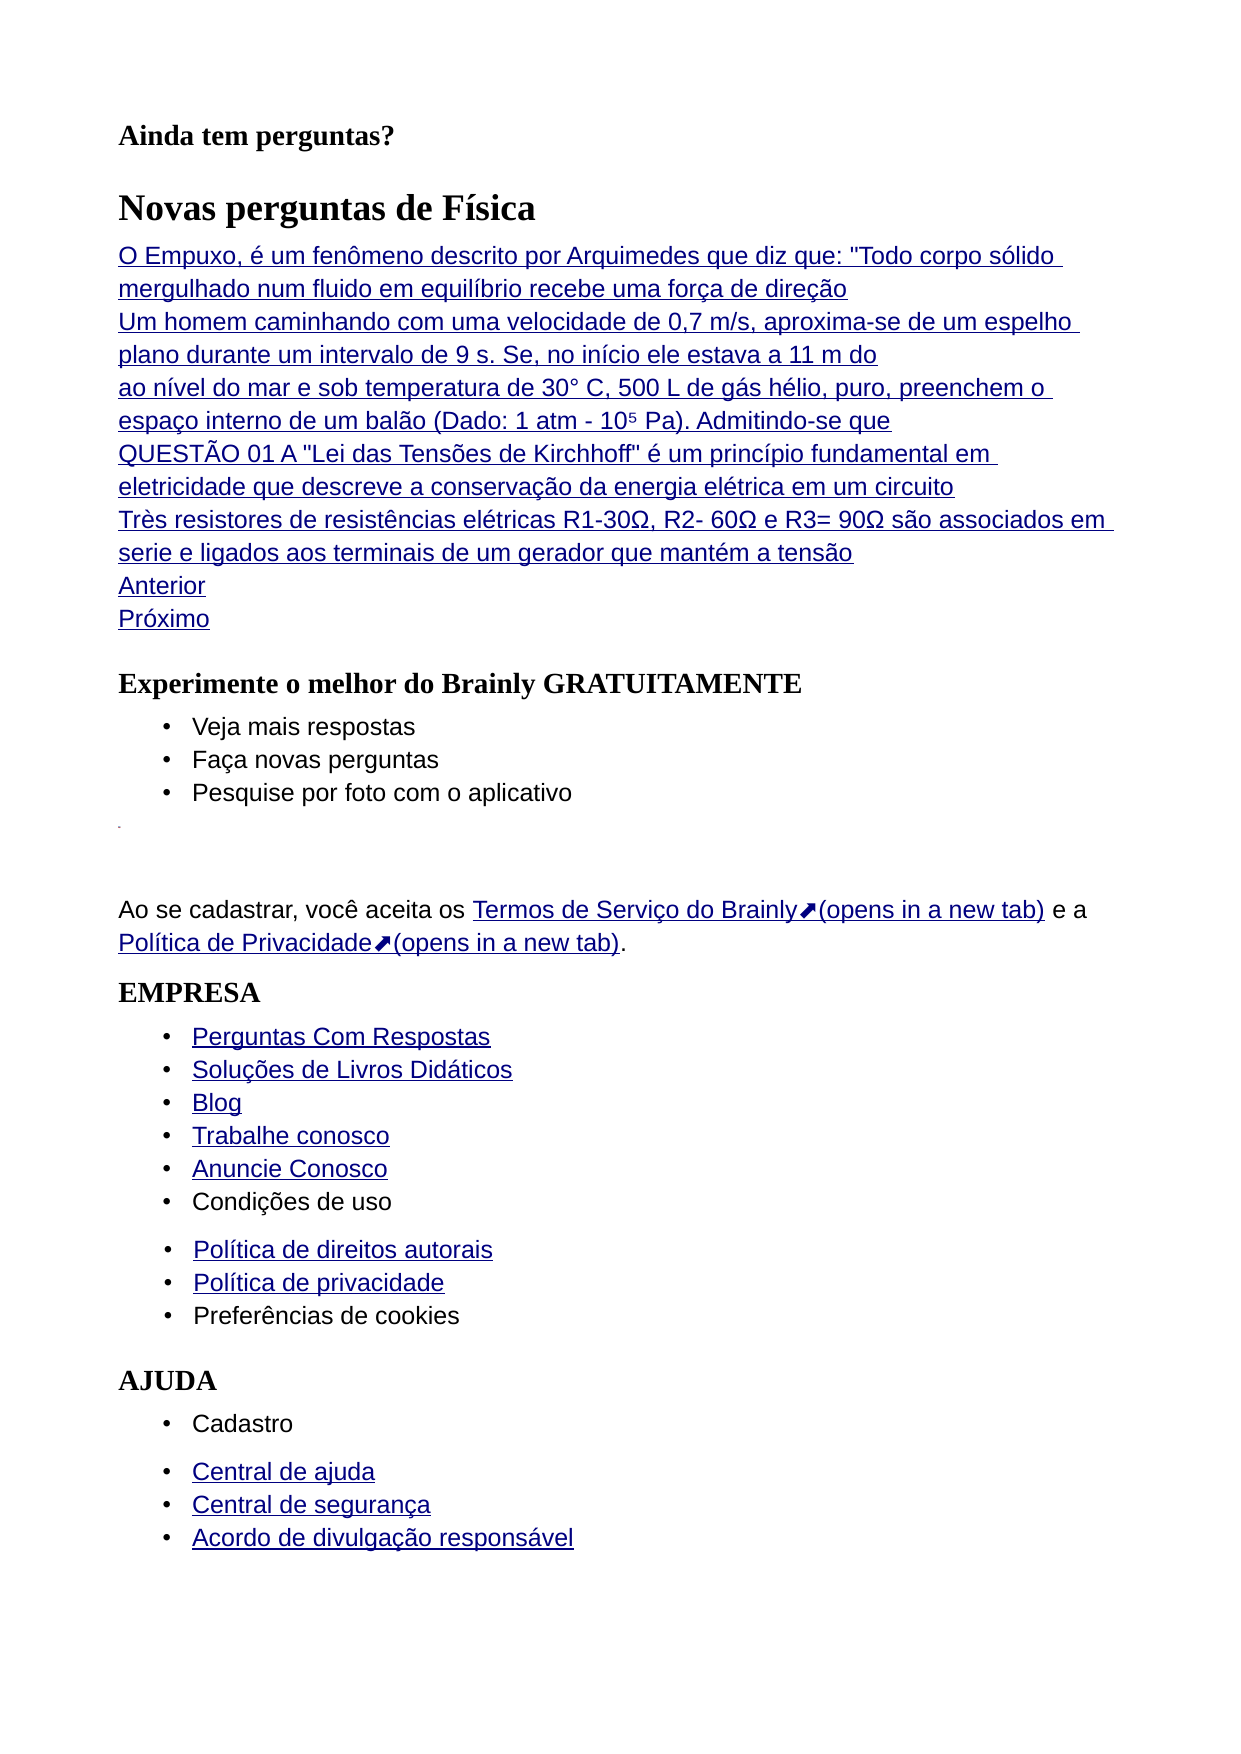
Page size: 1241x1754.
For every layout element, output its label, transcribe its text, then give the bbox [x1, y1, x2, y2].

list Soluções de Livros Didáticos [162, 1055, 1122, 1083]
list Blog [162, 1088, 1122, 1117]
list Central de ajuda [162, 1457, 1122, 1486]
subtitle Novas perguntas de Física [118, 185, 1122, 228]
list Preferências de cookies [164, 1301, 1122, 1330]
list Veja mais respostas [162, 712, 1122, 741]
subtitle AJUDA [118, 1363, 1122, 1397]
subtitle Ainda tem perguntas? [118, 118, 1122, 152]
list Condições de uso [162, 1187, 1122, 1216]
text Ao se cadastrar, você aceita os Termos de Serviço do Brainly⬈(opens in a new tab) e a Política de Privacidade⬈(opens in a new tab). [118, 895, 1122, 957]
list Cadastro [162, 1409, 1122, 1438]
text Très resistores de resistências elétricas R1-30Ω, R2- 60Ω e R3= 90Ω são associados em serie e ligados aos terminais de um gerador que mantém a tensão [118, 505, 1122, 567]
list Política de privacidade [164, 1268, 1122, 1297]
list Faça novas perguntas [162, 745, 1122, 774]
text ao nível do mar e sob temperatura de 30° C, 500 L de gás hélio, puro, preenchem o espaço interno de um balão (Dado: 1 atm - 10⁵ Pa). Admitindo-se que [118, 373, 1122, 434]
text Um homem caminhando com uma velocidade de 0,7 m/s, aproxima-se de um espelho plano durante um intervalo de 9 s. Se, no início ele estava a 11 m do [118, 307, 1122, 368]
list Política de direitos autorais [164, 1235, 1122, 1264]
list Anuncie Conosco [162, 1154, 1122, 1183]
subtitle EMPRESA [118, 976, 1122, 1009]
text Próximo [118, 604, 1122, 633]
list Acordo de divulgação responsável [162, 1523, 1122, 1552]
subtitle Experimente o melhor do Brainly GRATUITAMENTE [118, 666, 1122, 699]
text QUESTÃO 01 A "Lei das Tensões de Kirchhoff" é um princípio fundamental em eletricidade que descreve a conservação da energia elétrica em um circuito [118, 439, 1122, 501]
text O Empuxo, é um fenômeno descrito por Arquimedes que diz que: "Todo corpo sólido mergulhado num fluido em equilíbrio recebe uma força de direção [118, 241, 1122, 302]
text Anterior [118, 571, 1122, 599]
list Central de segurança [162, 1490, 1122, 1519]
list Trabalhe conosco [162, 1121, 1122, 1150]
list Perguntas Com Respostas [162, 1022, 1122, 1050]
list Pesquise por foto com o aplicativo [162, 778, 1122, 807]
